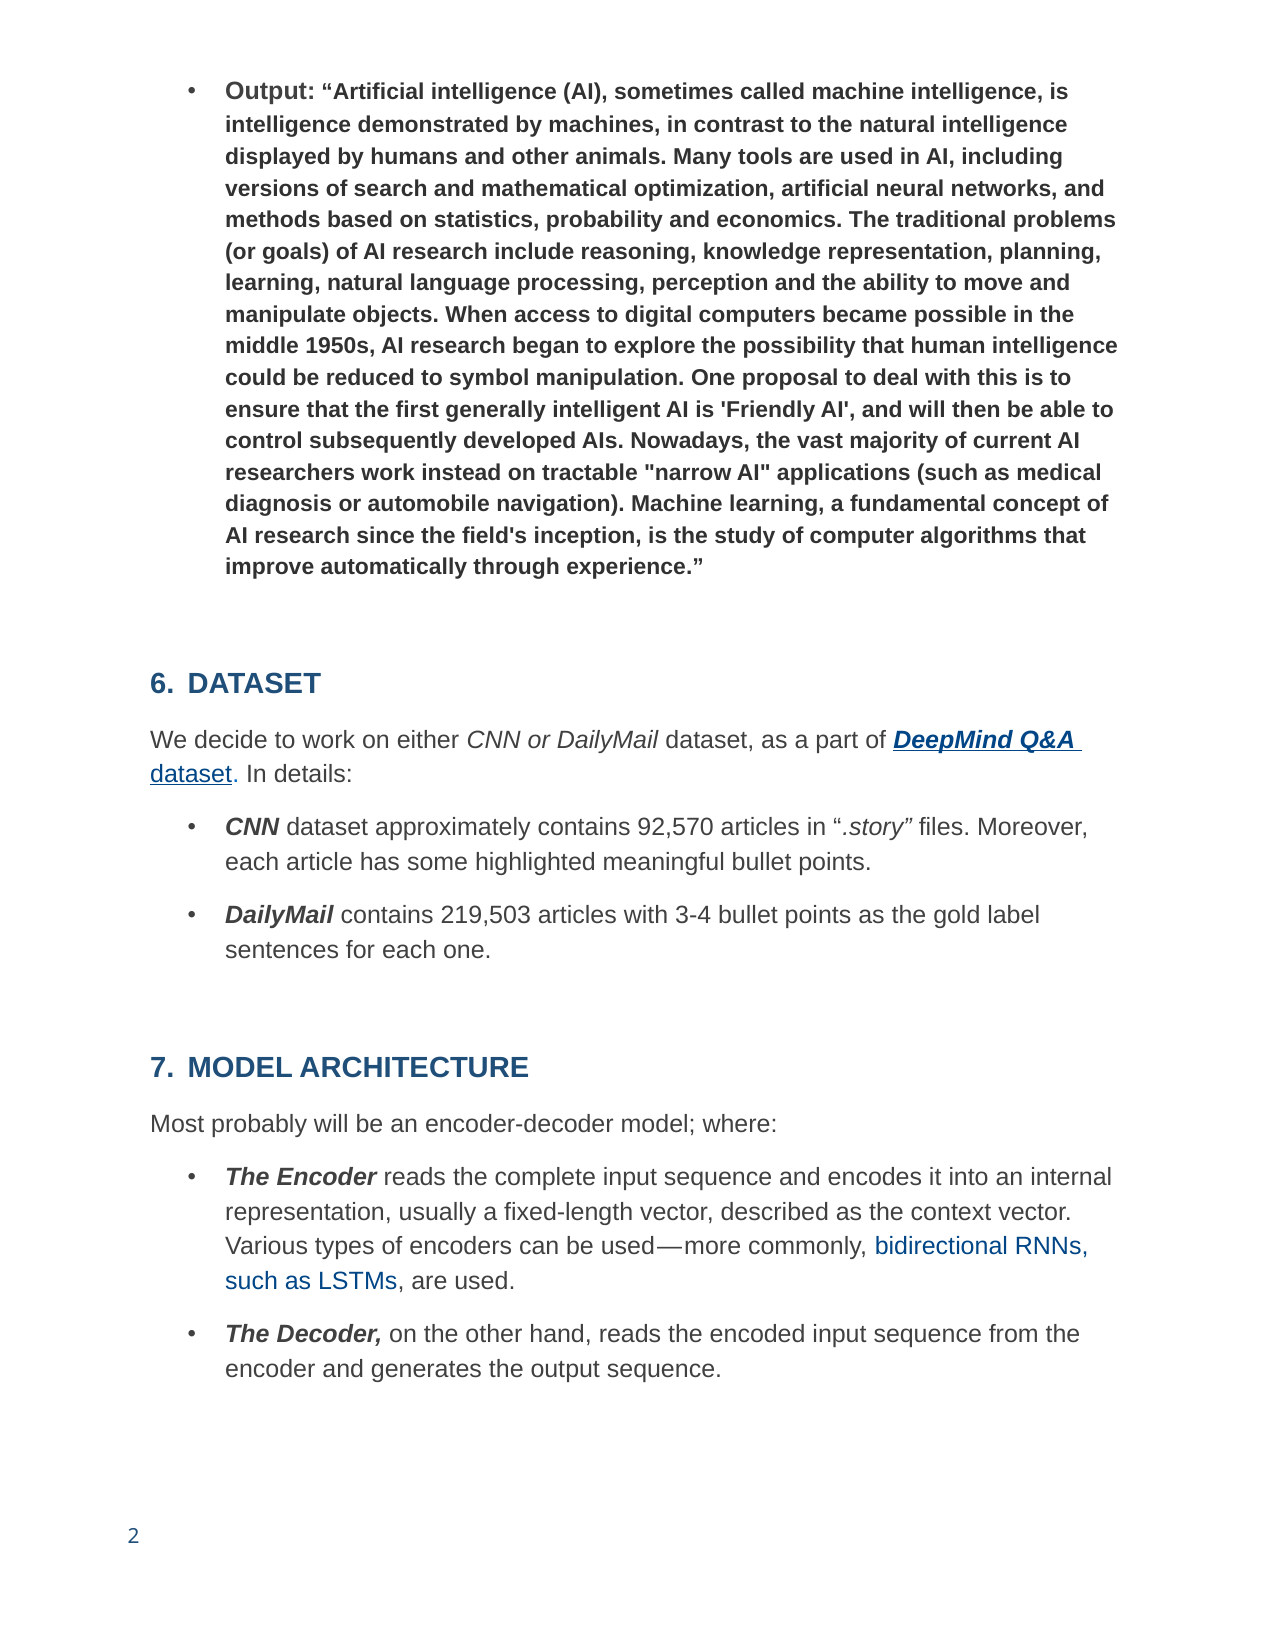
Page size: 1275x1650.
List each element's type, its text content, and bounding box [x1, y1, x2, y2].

list Output: “Artificial intelligence (AI), sometimes called machine intelligence, is intelligence demonstrated by machines, in contrast to the natural intelligence displayed by humans and other animals. Many tools are used in AI, including versions of search and mathematical optimization, artificial neural networks, and methods based on statistics, probability and economics. The traditional problems (or goals) of AI research include reasoning, knowledge representation, planning, learning, natural language processing, perception and the ability to move and manipulate objects. When access to digital computers became possible in the middle 1950s, AI research began to explore the possibility that human intelligence could be reduced to symbol manipulation. One proposal to deal with this is to ensure that the first generally intelligent AI is 'Friendly AI', and will then be able to control subsequently developed AIs. Nowadays, the vast majority of current AI researchers work instead on tractable "narrow AI" applications (such as medical diagnosis or automobile navigation). Machine learning, a fundamental concept of AI research since the field's inception, is the study of computer algorithms that improve automatically through experience.” [187, 75, 1125, 580]
text We decide to work on either CNN or DailyMail dataset, as a part of DeepMind Q&A dataset. In details: [150, 725, 1125, 788]
list The Decoder, on the other hand, reads the encoded input sequence from the encoder and generates the output sequence. [187, 1319, 1125, 1382]
subtitle Dataset [150, 666, 1125, 700]
list DailyMail contains 219,503 articles with 3-4 bullet points as the gold label sentences for each one. [187, 900, 1125, 963]
list The Encoder reads the complete input sequence and encodes it into an internal representation, usually a fixed-length vector, described as the context vector. Various types of encoders can be used — more commonly, bidirectional RNNs, such as LSTMs, are used. [187, 1162, 1125, 1294]
text Most probably will be an encoder-decoder model; where: [150, 1109, 1125, 1138]
list CNN dataset approximately contains 92,570 articles in “.story” files. Moreover, each article has some highlighted meaningful bullet points. [187, 812, 1125, 876]
subtitle Model Architecture [150, 1051, 1125, 1084]
